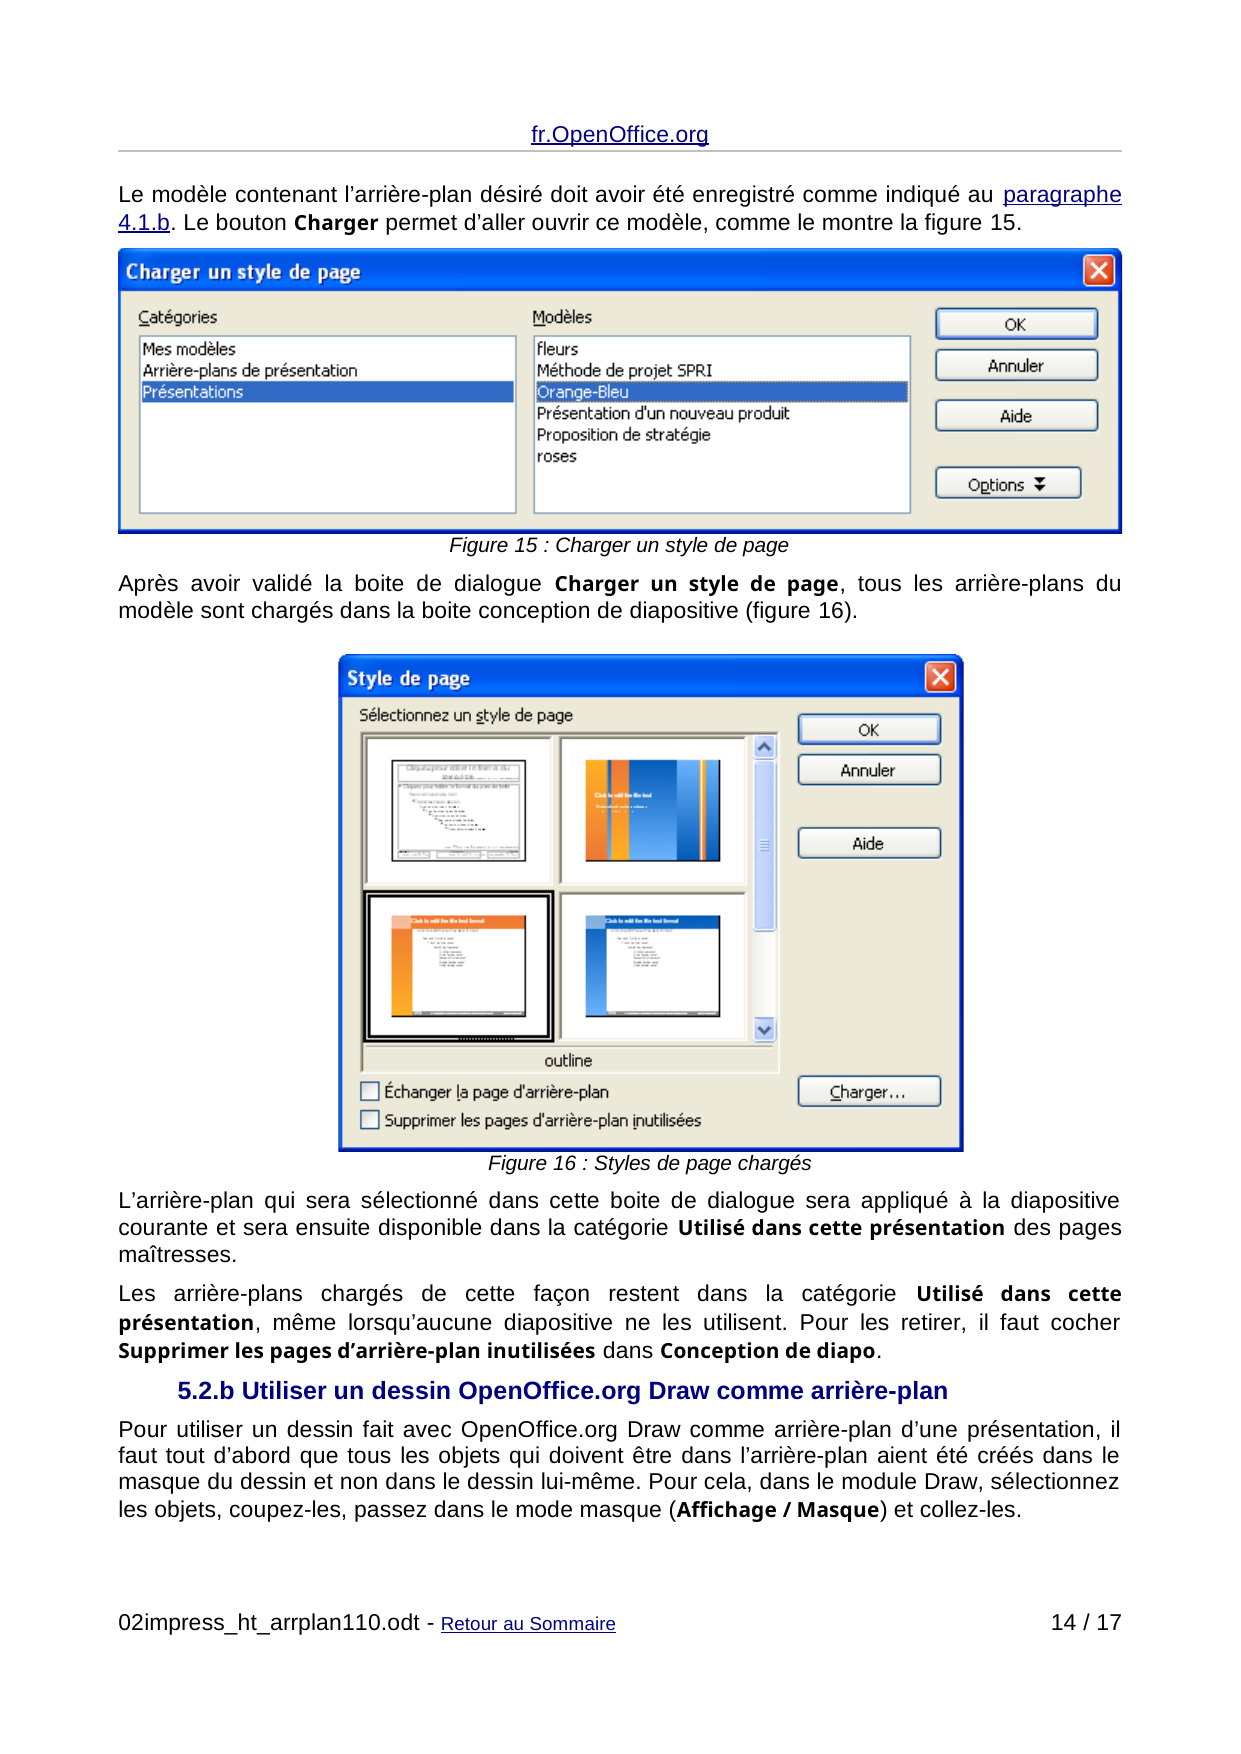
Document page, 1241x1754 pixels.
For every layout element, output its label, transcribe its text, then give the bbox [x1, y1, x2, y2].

subtitle Utiliser un dessin OpenOffice.org Draw comme arrière-plan [177, 1377, 1122, 1405]
text Figure 15 : Charger un style de page [118, 534, 1122, 557]
text Après avoir validé la boite de dialogue Charger un style de page, tous les arrière-plans du modèle sont chargés dans la boite conception de diapositive (figure 16). [118, 557, 1122, 624]
picture [338, 654, 964, 1152]
text Pour utiliser un dessin fait avec OpenOffice.org Draw comme arrière-plan d’une présentation, il faut tout d’abord que tous les objets qui doivent être dans l’arrière-plan aient été créés dans le masque du dessin et non dans le dessin lui-même. Pour cela, dans le module Draw, sélectionnez les objets, coupez-les, passez dans le mode masque (Affichage / Masque) et collez-les. [118, 1417, 1122, 1523]
picture [118, 248, 1123, 534]
text Le modèle contenant l’arrière-plan désiré doit avoir été enregistré comme indiqué au paragraphe 4.1.b. Le bouton Charger permet d’aller ouvrir ce modèle, comme le montre la figure 15. [118, 182, 1122, 236]
text Les arrière-plans chargés de cette façon restent dans la catégorie Utilisé dans cette présentation, même lorsqu’aucune diapositive ne les utilisent. Pour les retirer, il faut cocher Supprimer les pages d’arrière-plan inutilisées dans Conception de diapo. [118, 1279, 1122, 1365]
text L’arrière-plan qui sera sélectionné dans cette boite de dialogue sera appliqué à la diapositive courante et sera ensuite disponible dans la catégorie Utilisé dans cette présentation des pages maîtresses. [118, 636, 1122, 1268]
text Figure 16 : Styles de page chargés [338, 1152, 963, 1175]
